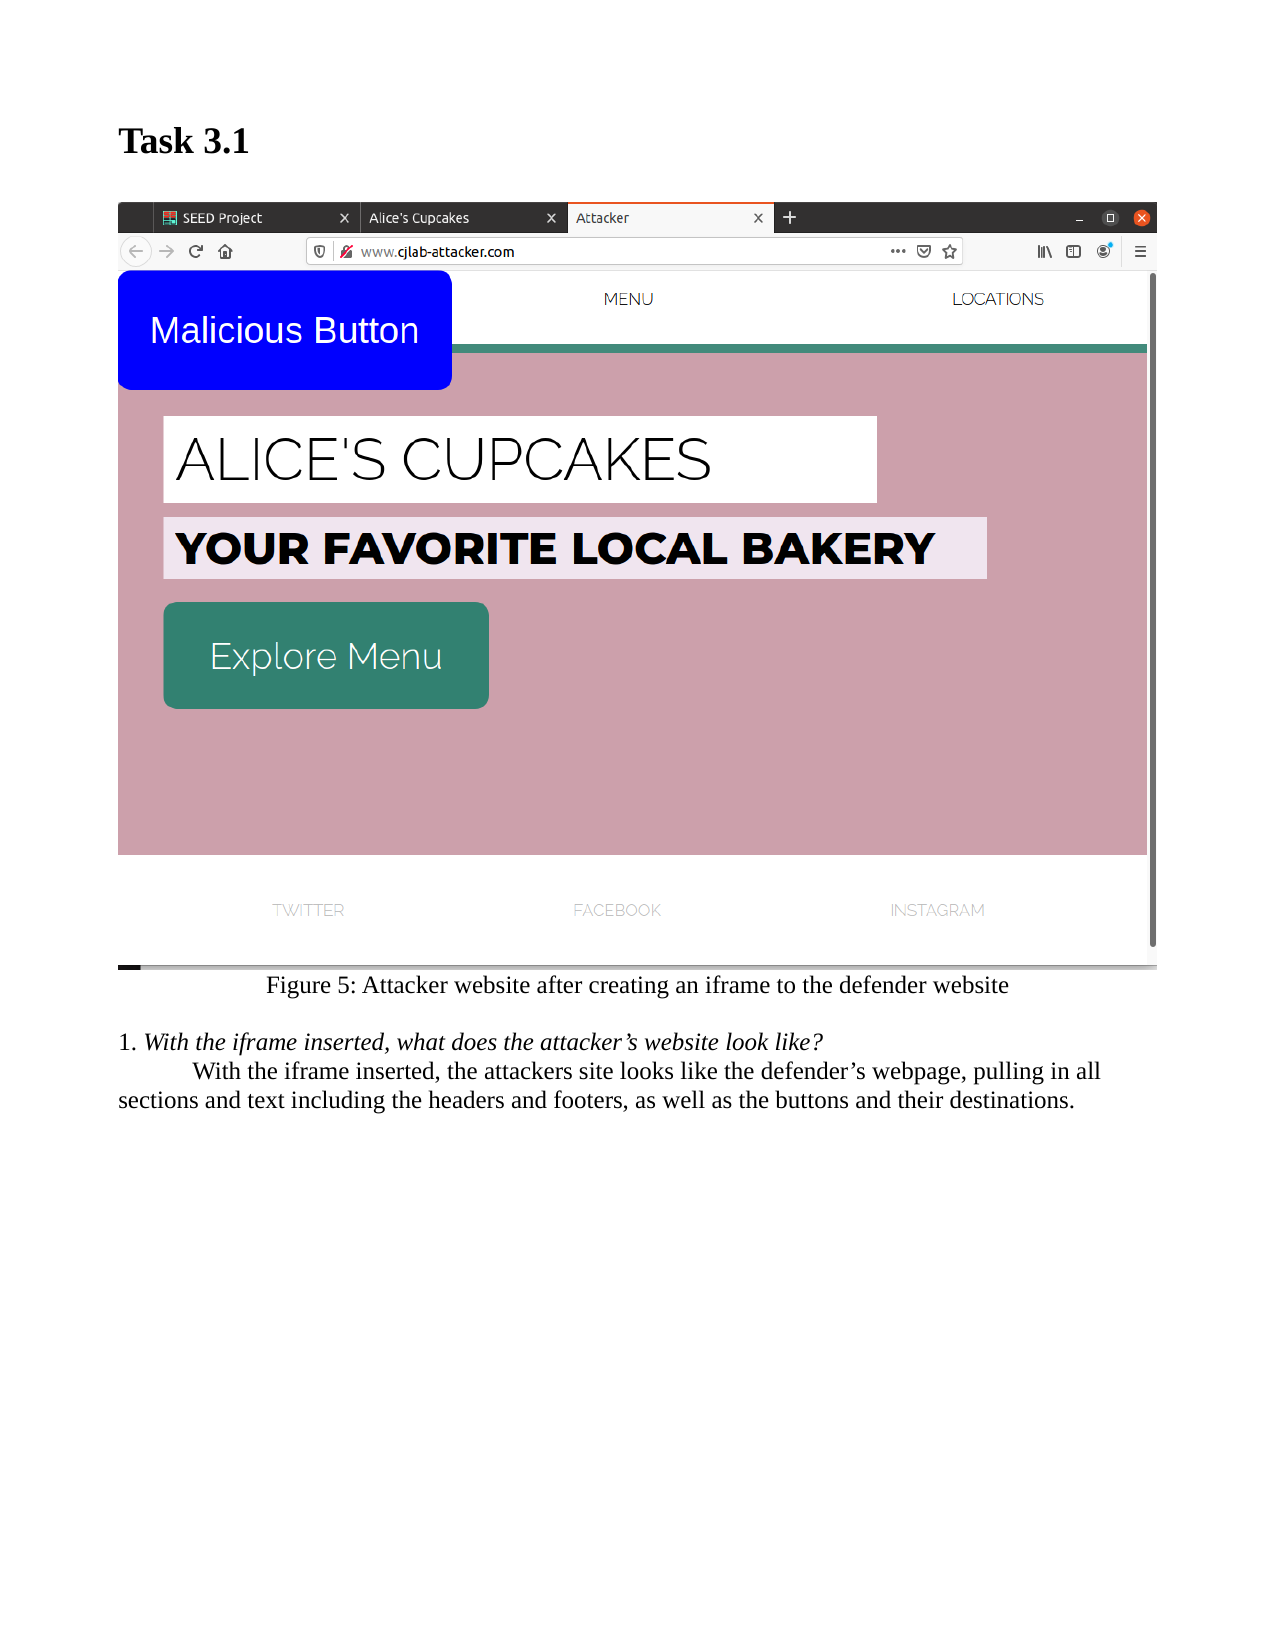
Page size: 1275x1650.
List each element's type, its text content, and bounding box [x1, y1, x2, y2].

subtitle Task 3.1 [118, 118, 1157, 161]
text With the iframe inserted, the attackers site looks like the defender’s webpage, pulling in all sections and text including the headers and footers, as well as the buttons and their destinations. [118, 1056, 1157, 1114]
text Figure 5: Attacker website after creating an iframe to the defender website [118, 970, 1157, 999]
picture [118, 202, 1157, 970]
text 1. With the iframe inserted, what does the attacker’s website look like? [118, 1027, 1157, 1056]
